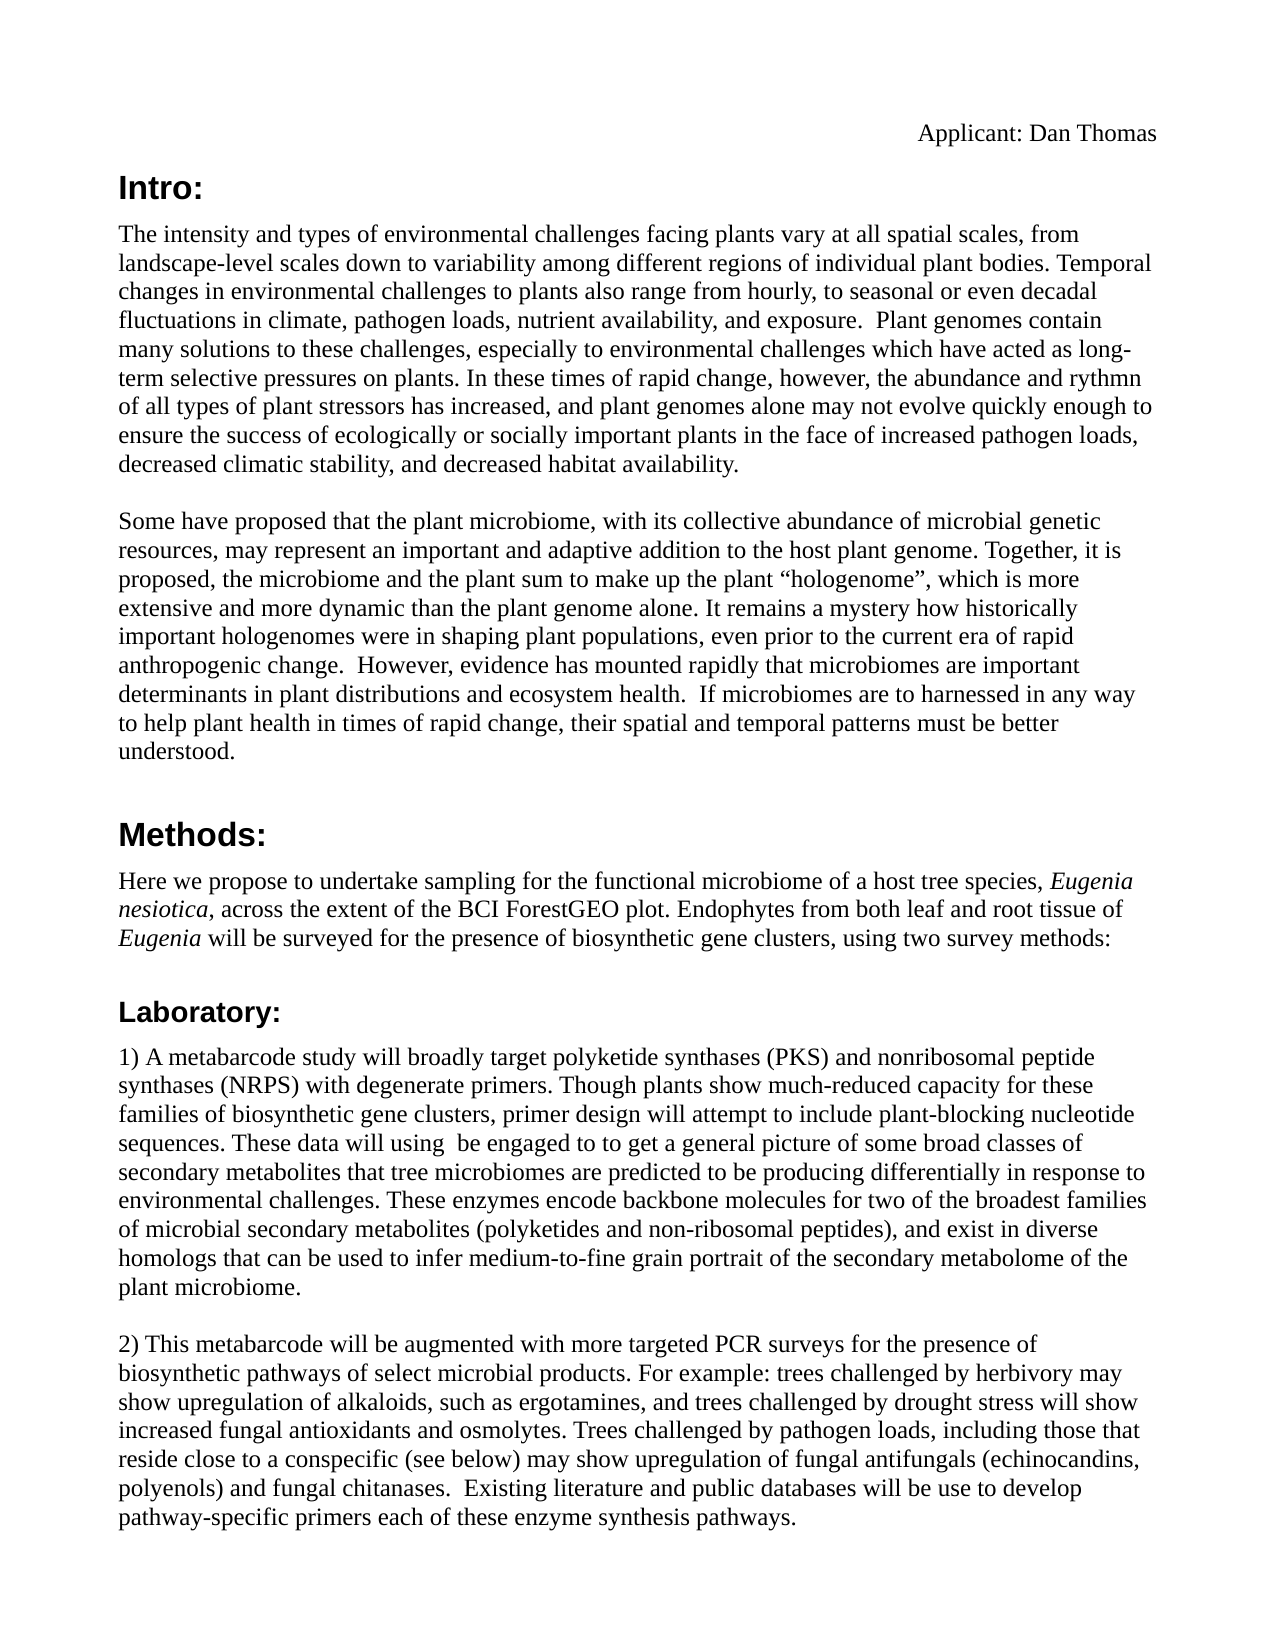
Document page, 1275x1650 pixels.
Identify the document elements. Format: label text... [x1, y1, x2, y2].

subtitle Laboratory: [118, 995, 1157, 1029]
text Applicant: Dan Thomas [118, 118, 1157, 147]
text Some have proposed that the plant microbiome, with its collective abundance of microbial genetic resources, may represent an important and adaptive addition to the host plant genome. Together, it is proposed, the microbiome and the plant sum to make up the plant “hologenome”, which is more extensive and more dynamic than the plant genome alone. It remains a mystery how historically important hologenomes were in shaping plant populations, even prior to the current era of rapid anthropogenic change. However, evidence has mounted rapidly that microbiomes are important determinants in plant distributions and ecosystem health. If microbiomes are to harnessed in any way to help plant health in times of rapid change, their spatial and temporal patterns must be better understood. [118, 506, 1157, 765]
text The intensity and types of environmental challenges facing plants vary at all spatial scales, from landscape-level scales down to variability among different regions of individual plant bodies. Temporal changes in environmental challenges to plants also range from hourly, to seasonal or even decadal fluctuations in climate, pathogen loads, nutrient availability, and exposure. Plant genomes contain many solutions to these challenges, especially to environmental challenges which have acted as long-term selective pressures on plants. In these times of rapid change, however, the abundance and rythmn of all types of plant stressors has increased, and plant genomes alone may not evolve quickly enough to ensure the success of ecologically or socially important plants in the face of increased pathogen loads, decreased climatic stability, and decreased habitat availability. [118, 219, 1157, 478]
subtitle Methods: [118, 815, 1157, 853]
text 1) A metabarcode study will broadly target polyketide synthases (PKS) and nonribosomal peptide synthases (NRPS) with degenerate primers. Though plants show much-reduced capacity for these families of biosynthetic gene clusters, primer design will attempt to include plant-blocking nucleotide sequences. These data will using be engaged to to get a general picture of some broad classes of secondary metabolites that tree microbiomes are predicted to be producing differentially in response to environmental challenges. These enzymes encode backbone molecules for two of the broadest families of microbial secondary metabolites (polyketides and non-ribosomal peptides), and exist in diverse homologs that can be used to infer medium-to-fine grain portrait of the secondary metabolome of the plant microbiome. [118, 1042, 1157, 1300]
text 2) This metabarcode will be augmented with more targeted PCR surveys for the presence of biosynthetic pathways of select microbial products. For example: trees challenged by herbivory may show upregulation of alkaloids, such as ergotamines, and trees challenged by drought stress will show increased fungal antioxidants and osmolytes. Trees challenged by pathogen loads, including those that reside close to a conspecific (see below) may show upregulation of fungal antifungals (echinocandins, polyenols) and fungal chitanases. Existing literature and public databases will be use to develop pathway-specific primers each of these enzyme synthesis pathways. [118, 1329, 1157, 1530]
text Here we propose to undertake sampling for the functional microbiome of a host tree species, Eugenia nesiotica, across the extent of the BCI ForestGEO plot. Endophytes from both leaf and root tissue of Eugenia will be surveyed for the presence of biosynthetic gene clusters, using two survey methods: [118, 866, 1157, 952]
subtitle Intro: [118, 168, 1157, 206]
